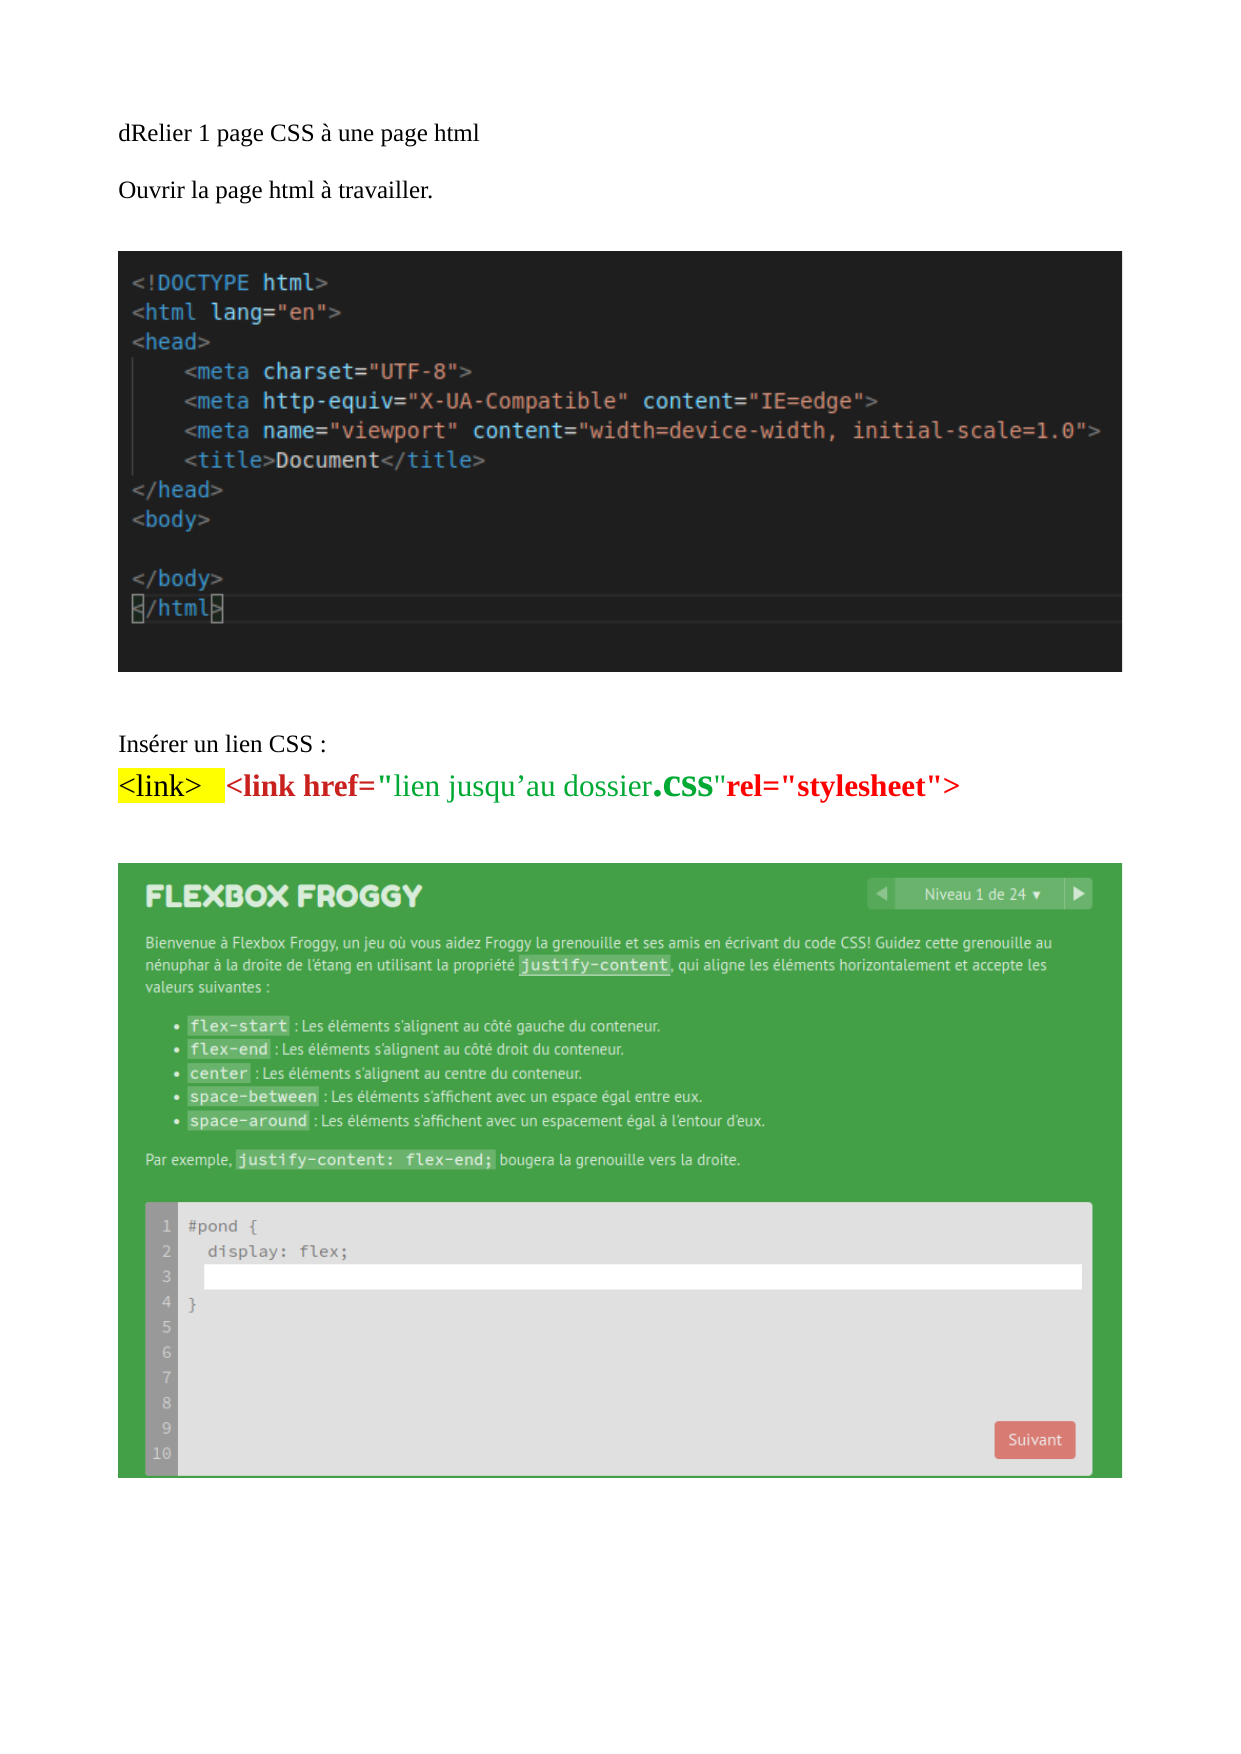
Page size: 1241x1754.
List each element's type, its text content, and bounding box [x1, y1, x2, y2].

text <link> <link href="lien jusqu’au dossier.css"rel="stylesheet"> [118, 758, 1122, 806]
picture [118, 251, 1123, 672]
text Insérer un lien CSS : [118, 729, 1122, 758]
text Ouvrir la page html à travailler. [118, 176, 1122, 204]
picture [118, 863, 1123, 1478]
text dRelier 1 page CSS à une page html [118, 118, 1122, 147]
